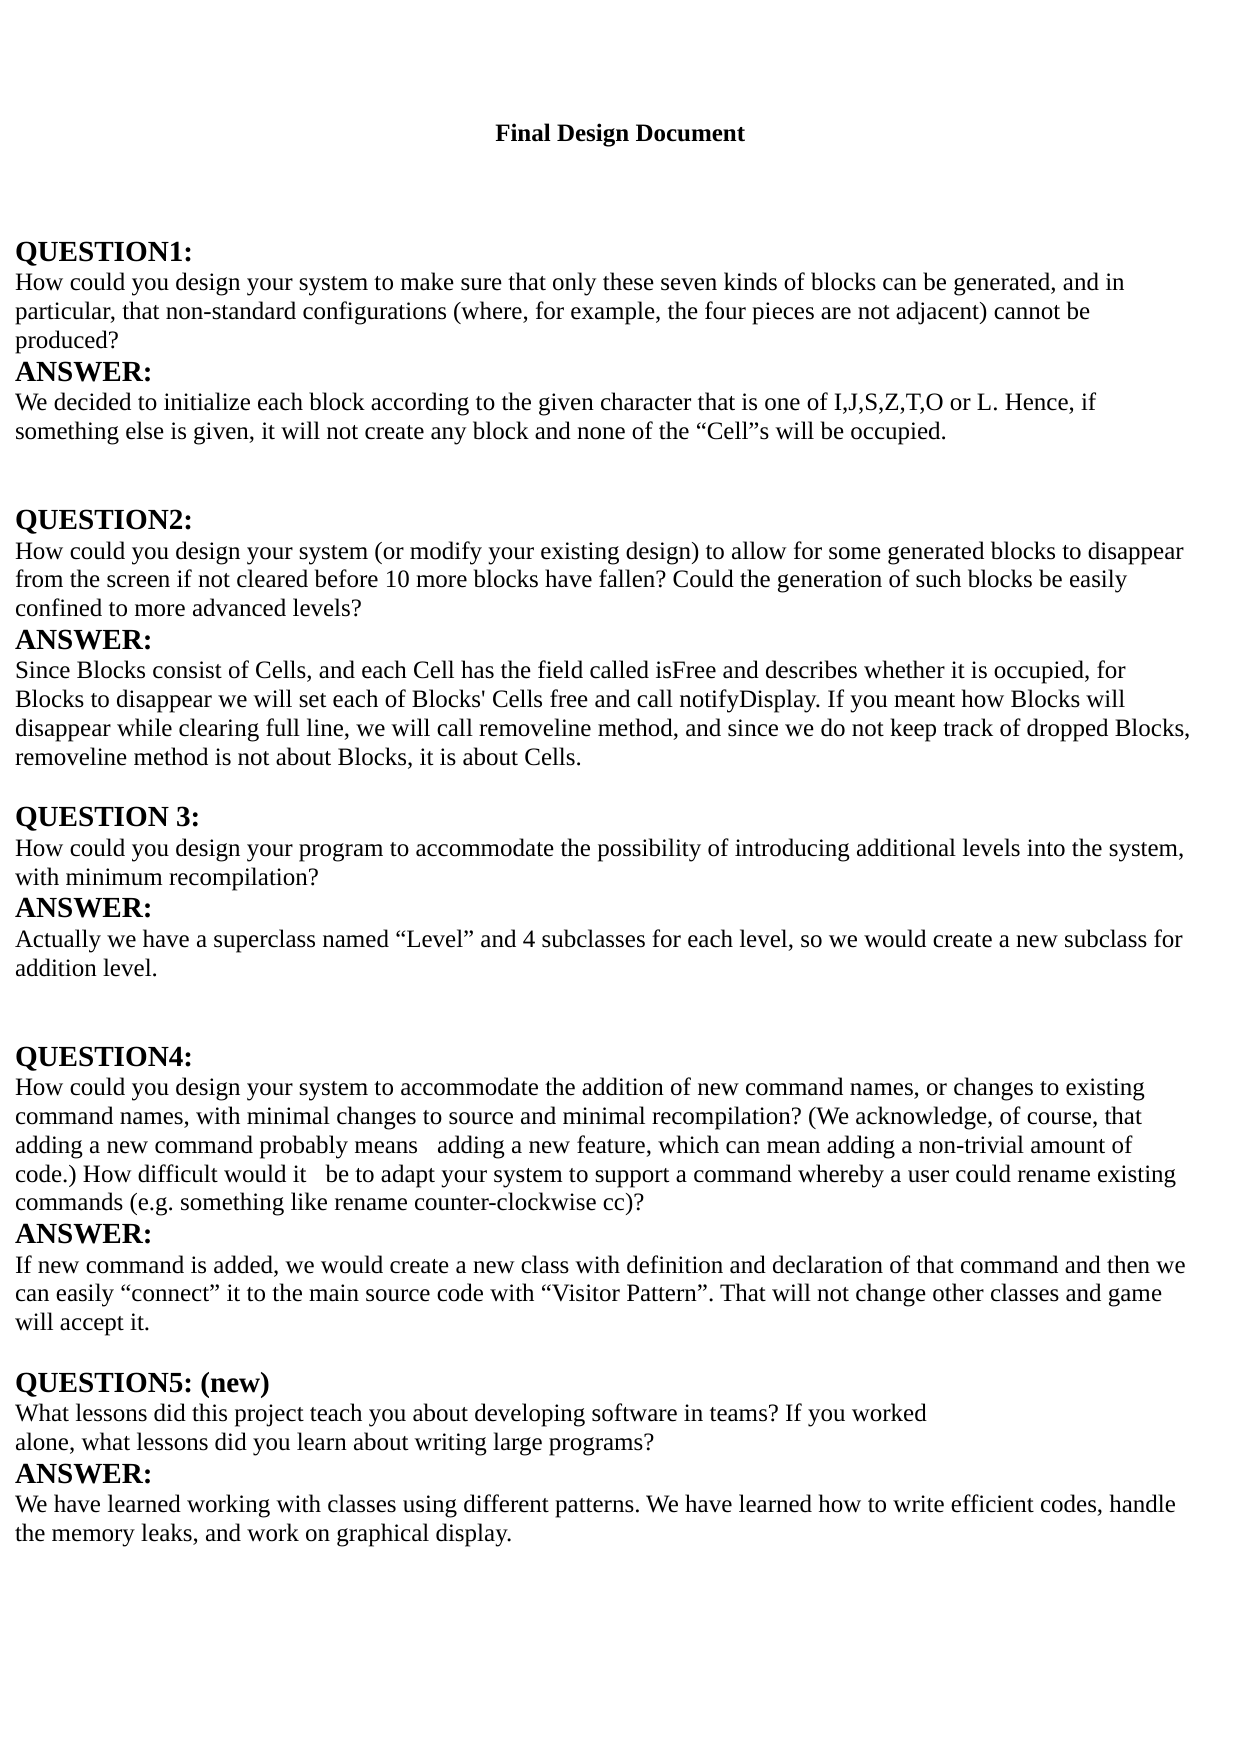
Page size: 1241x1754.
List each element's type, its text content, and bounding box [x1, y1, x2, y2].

text If new command is added, we would create a new class with definition and declaration of that command and then we can easily “connect” it to the main source code with “Visitor Pattern”. That will not change other classes and game will accept it. [15, 1250, 1196, 1336]
text What lessons did this project teach you about developing software in teams? If you worked [15, 1398, 1196, 1427]
text ANSWER: [15, 1456, 1196, 1489]
text Actually we have a superclass named “Level” and 4 subclasses for each level, so we would create a new subclass for addition level. [15, 924, 1196, 981]
text How could you design your system to make sure that only these seven kinds of blocks can be generated, and in particular, that non-standard configurations (where, for example, the four pieces are not adjacent) cannot be produced? [15, 267, 1196, 354]
text ANSWER: [15, 1216, 1196, 1250]
text ANSWER: [15, 354, 1196, 387]
text How could you design your system to accommodate the addition of new command names, or changes to existing command names, with minimal changes to source and minimal recompilation? (We acknowledge, of course, that adding a new command probably means adding a new feature, which can mean adding a non-trivial amount of code.) How difficult would it be to adapt your system to support a command whereby a user could rename existing commands (e.g. something like rename counter-clockwise cc)? [15, 1072, 1196, 1216]
text alone, what lessons did you learn about writing large programs? [15, 1427, 1196, 1456]
text QUESTION5: (new) [15, 1365, 1196, 1398]
text Since Blocks consist of Cells, and each Cell has the field called isFree and describes whether it is occupied, for Blocks to disappear we will set each of Blocks' Cells free and call notifyDisplay. If you meant how Blocks will disappear while clearing full line, we will call removeline method, and since we do not keep track of dropped Blocks, removeline method is not about Blocks, it is about Cells. [15, 656, 1196, 771]
text How could you design your program to accommodate the possibility of introducing additional levels into the system, with minimum recompilation? [15, 833, 1196, 890]
text ANSWER: [15, 622, 1196, 656]
text QUESTION1: [15, 234, 1196, 267]
text ANSWER: [15, 890, 1196, 924]
text QUESTION2: [15, 502, 1196, 536]
text How could you design your system (or modify your existing design) to allow for some generated blocks to disappear from the screen if not cleared before 10 more blocks have fallen? Could the generation of such blocks be easily confined to more advanced levels? [15, 536, 1196, 622]
text We have learned working with classes using different patterns. We have learned how to write efficient codes, handle the memory leaks, and work on graphical display. [15, 1489, 1196, 1547]
text QUESTION4: [15, 1039, 1196, 1072]
text QUESTION 3: [15, 799, 1196, 833]
text We decided to initialize each block according to the given character that is one of I,J,S,Z,T,O or L. Hence, if something else is given, it will not create any block and none of the “Cell”s will be occupied. [15, 387, 1196, 445]
